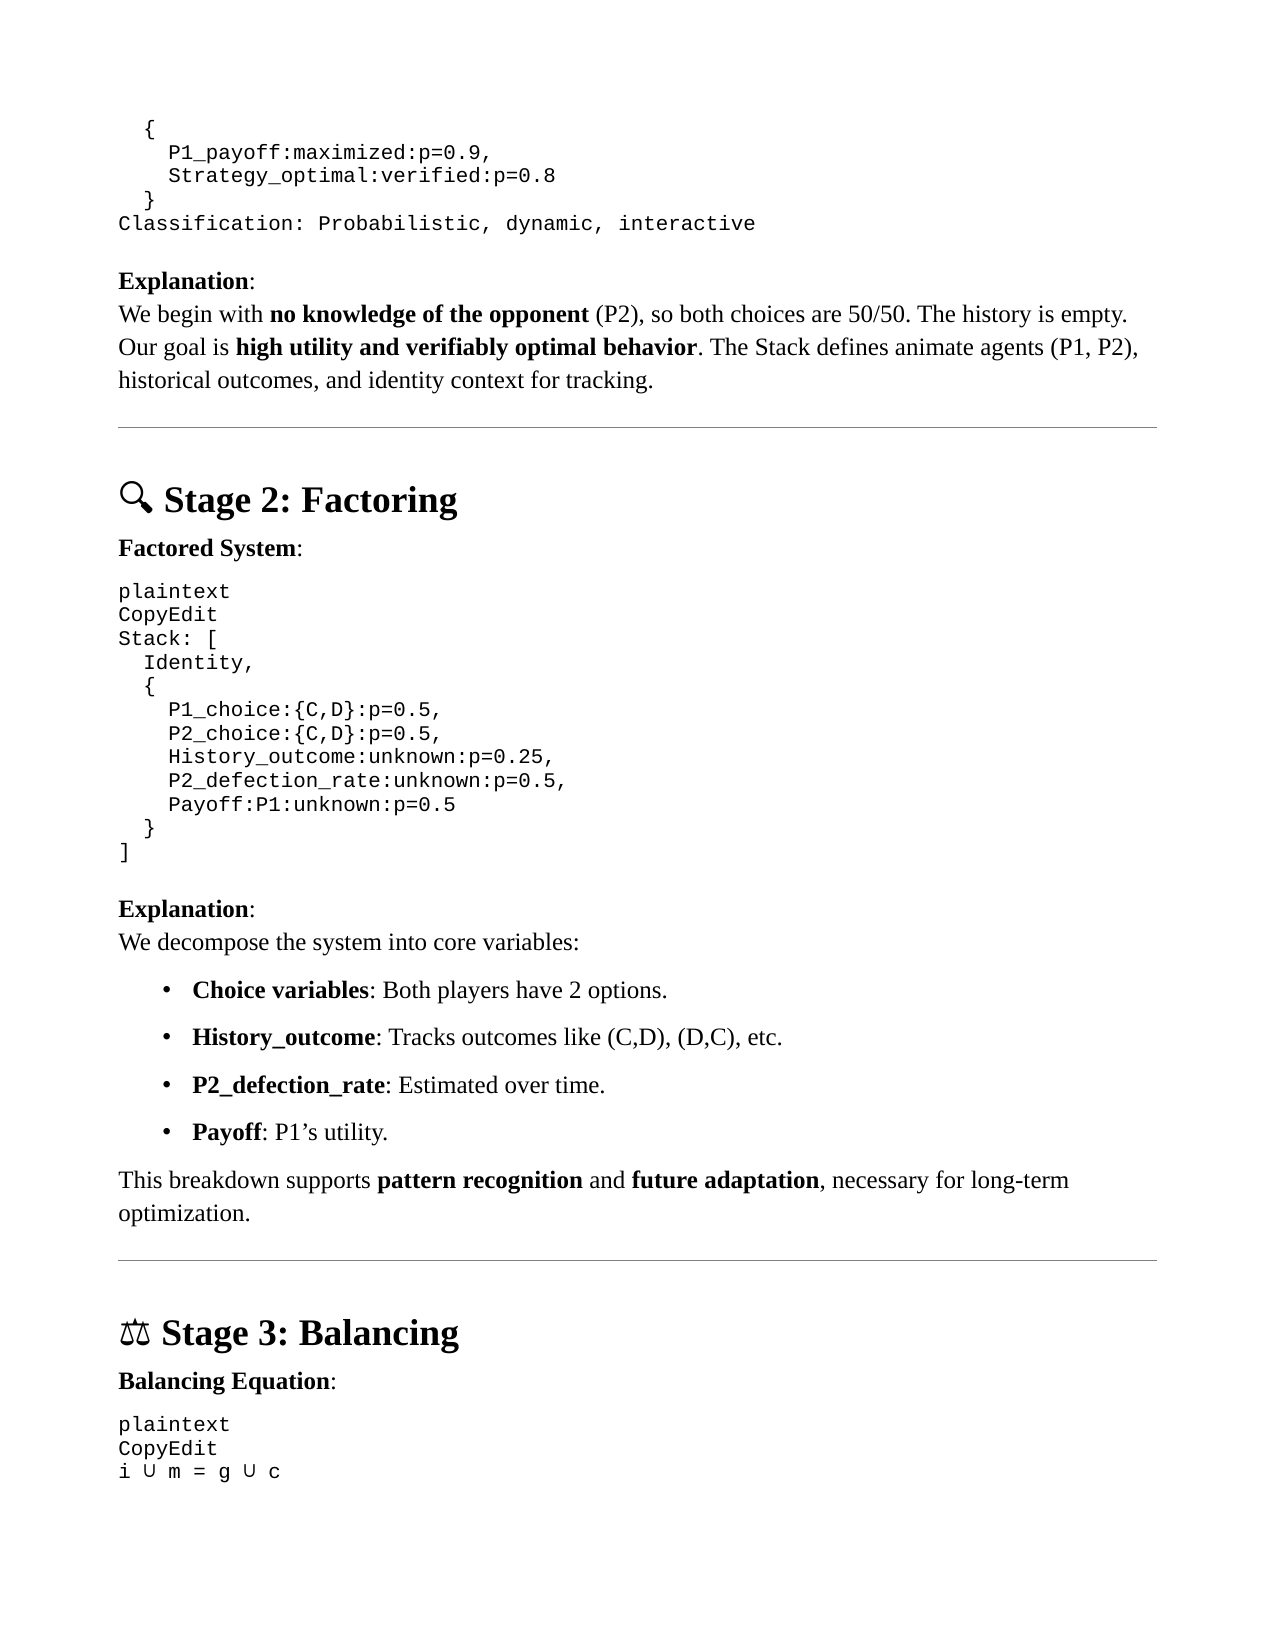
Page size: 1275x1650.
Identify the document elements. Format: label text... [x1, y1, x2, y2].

text { [118, 118, 1157, 142]
text i ∪ m = g ∪ c [118, 1461, 1157, 1485]
text P1_choice:{C,D}:p=0.5, [118, 699, 1157, 723]
text Classification: Probabilistic, dynamic, interactive [118, 213, 1157, 236]
text Balancing Equation: [118, 1366, 1157, 1395]
text P1_payoff:maximized:p=0.9, [118, 142, 1157, 165]
text Identity, [118, 652, 1157, 675]
text Explanation: We begin with no knowledge of the opponent (P2), so both choices are 50/50. The history is empty. Our goal is high utility and verifiably optimal behavior. The Stack defines animate agents (P1, P2), historical outcomes, and identity context for tracking. [118, 266, 1157, 394]
list Payoff: P1’s utility. [162, 1117, 1157, 1146]
text Payoff:P1:unknown:p=0.5 [118, 794, 1157, 817]
list History_outcome: Tracks outcomes like (C,D), (D,C), etc. [162, 1022, 1157, 1051]
text History_outcome:unknown:p=0.25, [118, 746, 1157, 770]
text This breakdown supports pattern recognition and future adaptation, necessary for long-term optimization. [118, 1165, 1157, 1227]
text Strategy_optimal:verified:p=0.8 [118, 165, 1157, 189]
list Choice variables: Both players have 2 options. [162, 975, 1157, 1003]
text { [118, 675, 1157, 699]
text plaintext [118, 581, 1157, 604]
text ] [118, 841, 1157, 864]
text Explanation: We decompose the system into core variables: [118, 894, 1157, 956]
text P2_defection_rate:unknown:p=0.5, [118, 770, 1157, 794]
list P2_defection_rate: Estimated over time. [162, 1070, 1157, 1099]
text Stack: [ [118, 628, 1157, 652]
text } [118, 817, 1157, 841]
text CopyEdit [118, 604, 1157, 628]
text CopyEdit [118, 1438, 1157, 1461]
subtitle ⚖️ Stage 3: Balancing [118, 1311, 1157, 1354]
text Factored System: [118, 533, 1157, 562]
text } [118, 189, 1157, 213]
subtitle 🔍 Stage 2: Factoring [118, 478, 1157, 521]
text P2_choice:{C,D}:p=0.5, [118, 723, 1157, 746]
text plaintext [118, 1414, 1157, 1438]
